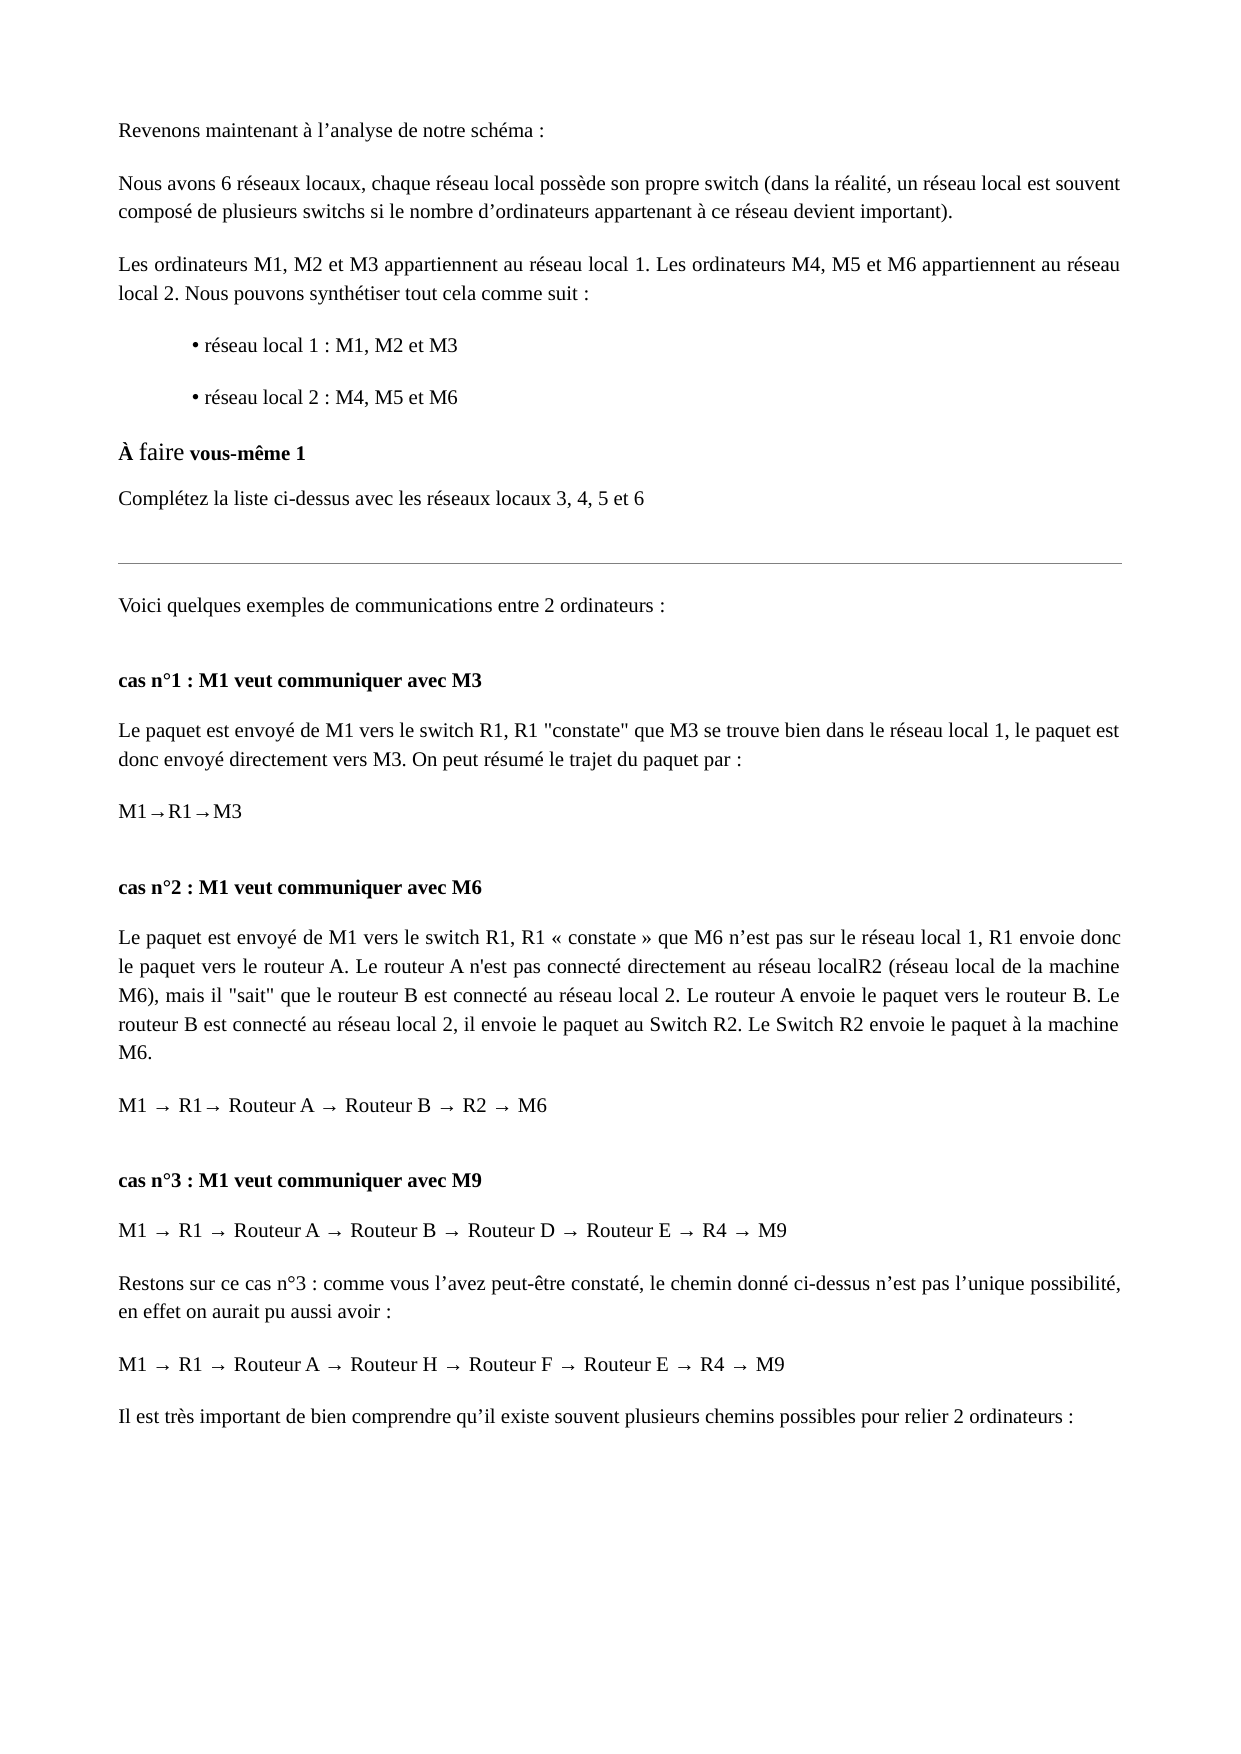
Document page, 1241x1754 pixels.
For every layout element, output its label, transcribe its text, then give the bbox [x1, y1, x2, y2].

list réseau local 1 : M1, M2 et M3 [118, 333, 1122, 357]
subtitle cas n°1 : M1 veut communiquer avec M3 [118, 668, 1122, 692]
text Revenons maintenant à l’analyse de notre schéma : [118, 118, 1122, 142]
text M1 → R1→ Routeur A → Routeur B → R2 → M6 [118, 1093, 1122, 1117]
subtitle cas n°2 : M1 veut communiquer avec M6 [118, 875, 1122, 899]
text Restons sur ce cas n°3 : comme vous l’avez peut-être constaté, le chemin donné ci-dessus n’est pas l’unique possibilité, en effet on aurait pu aussi avoir : [118, 1271, 1122, 1323]
text M1 → R1 → Routeur A → Routeur B → Routeur D → Routeur E → R4 → M9 [118, 1218, 1122, 1242]
text Il est très important de bien comprendre qu’il existe souvent plusieurs chemins possibles pour relier 2 ordinateurs : [118, 1404, 1122, 1428]
text Le paquet est envoyé de M1 vers le switch R1, R1 "constate" que M3 se trouve bien dans le réseau local 1, le paquet est donc envoyé directement vers M3. On peut résumé le trajet du paquet par : [118, 718, 1122, 771]
list réseau local 2 : M4, M5 et M6 [118, 385, 1122, 409]
text Voici quelques exemples de communications entre 2 ordinateurs : [118, 592, 1122, 617]
text Nous avons 6 réseaux locaux, chaque réseau local possède son propre switch (dans la réalité, un réseau local est souvent composé de plusieurs switchs si le nombre d’ordinateurs appartenant à ce réseau devient important). [118, 170, 1122, 223]
text M1 → R1 → Routeur A → Routeur H → Routeur F → Routeur E → R4 → M9 [118, 1352, 1122, 1376]
subtitle cas n°3 : M1 veut communiquer avec M9 [118, 1168, 1122, 1192]
text Les ordinateurs M1, M2 et M3 appartiennent au réseau local 1. Les ordinateurs M4, M5 et M6 appartiennent au réseau local 2. Nous pouvons synthétiser tout cela comme suit : [118, 252, 1122, 304]
text À faire vous-même 1 [118, 437, 1122, 466]
text Le paquet est envoyé de M1 vers le switch R1, R1 « constate » que M6 n’est pas sur le réseau local 1, R1 envoie donc le paquet vers le routeur A. Le routeur A n'est pas connecté directement au réseau localR2 (réseau local de la machine M6), mais il "sait" que le routeur B est connecté au réseau local 2. Le routeur A envoie le paquet vers le routeur B. Le routeur B est connecté au réseau local 2, il envoie le paquet au Switch R2. Le Switch R2 envoie le paquet à la machine M6. [118, 925, 1122, 1064]
text Complétez la liste ci-dessus avec les réseaux locaux 3, 4, 5 et 6 [118, 486, 1122, 510]
text M1→R1→M3 [118, 799, 1122, 823]
